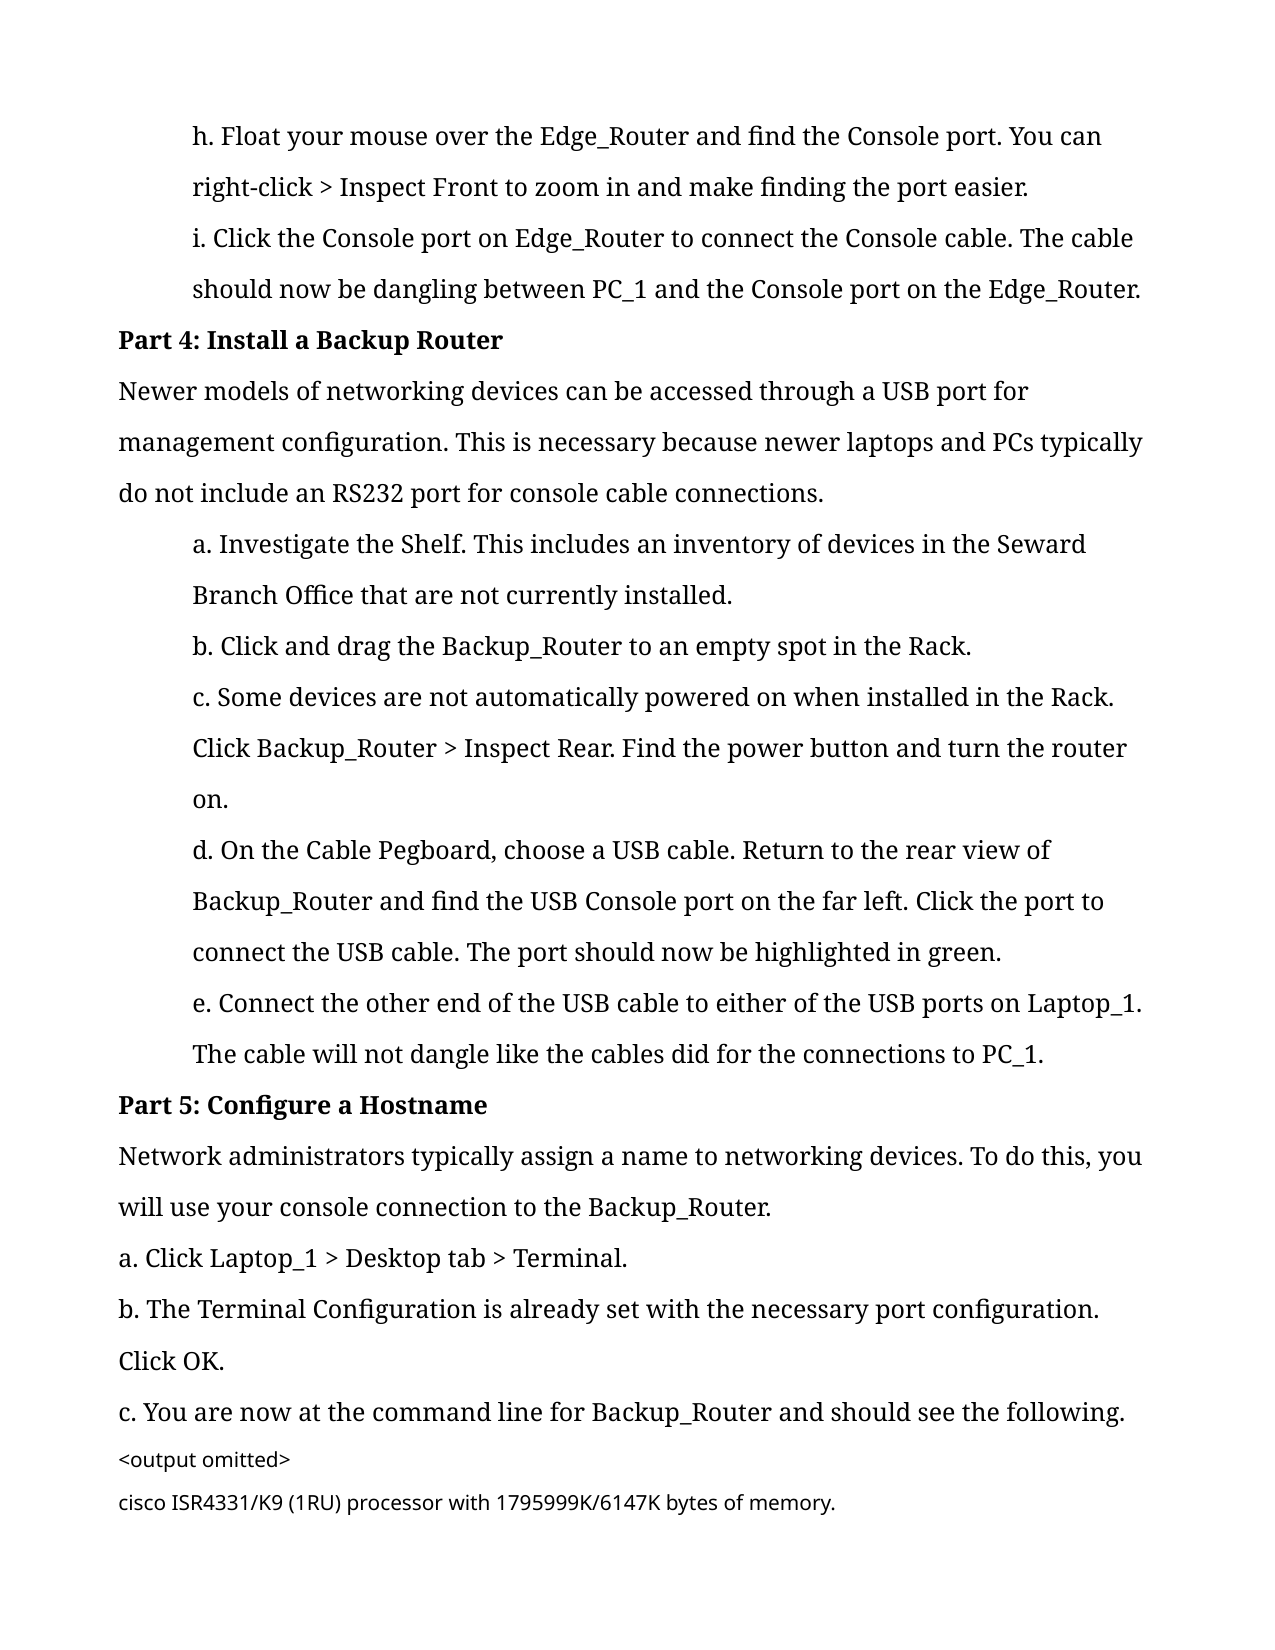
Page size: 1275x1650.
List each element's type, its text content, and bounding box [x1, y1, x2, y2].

text Network administrators typically assign a name to networking devices. To do this, you will use your console connection to the Backup_Router. [118, 1139, 1157, 1224]
text Newer models of networking devices can be accessed through a USB port for management configuration. This is necessary because newer laptops and PCs typically do not include an RS232 port for console cable connections. [118, 373, 1157, 509]
text d. On the Cable Pegboard, choose a USB cable. Return to the rear view of Backup_Router and find the USB Console port on the far left. Click the port to connect the USB cable. The port should now be highlighted in green. [192, 833, 1157, 969]
text c. Some devices are not automatically powered on when installed in the Rack. Click Backup_Router > Inspect Rear. Find the power button and turn the router on. [192, 679, 1157, 816]
text Part 5: Configure a Hostname [118, 1088, 1157, 1122]
text i. Click the Console port on Edge_Router to connect the Console cable. The cable should now be dangling between PC_1 and the Console port on the Edge_Router. [192, 220, 1157, 305]
text e. Connect the other end of the USB cable to either of the USB ports on Laptop_1. The cable will not dangle like the cables did for the connections to PC_1. [192, 986, 1157, 1071]
text a. Investigate the Shelf. This includes an inventory of devices in the Seward Branch Office that are not currently installed. [192, 526, 1157, 612]
text Part 4: Install a Backup Router [118, 322, 1157, 356]
text b. The Terminal Configuration is already set with the necessary port configuration. Click OK. [118, 1292, 1157, 1377]
text <output omitted> [118, 1445, 1157, 1474]
text a. Click Laptop_1 > Desktop tab > Terminal. [118, 1241, 1157, 1275]
text cisco ISR4331/K9 (1RU) processor with 1795999K/6147K bytes of memory. [118, 1488, 1157, 1516]
text b. Click and drag the Backup_Router to an empty spot in the Rack. [192, 628, 1157, 663]
text h. Float your mouse over the Edge_Router and find the Console port. You can right-click > Inspect Front to zoom in and make finding the port easier. [192, 118, 1157, 203]
text c. You are now at the command line for Backup_Router and should see the following. [118, 1394, 1157, 1428]
